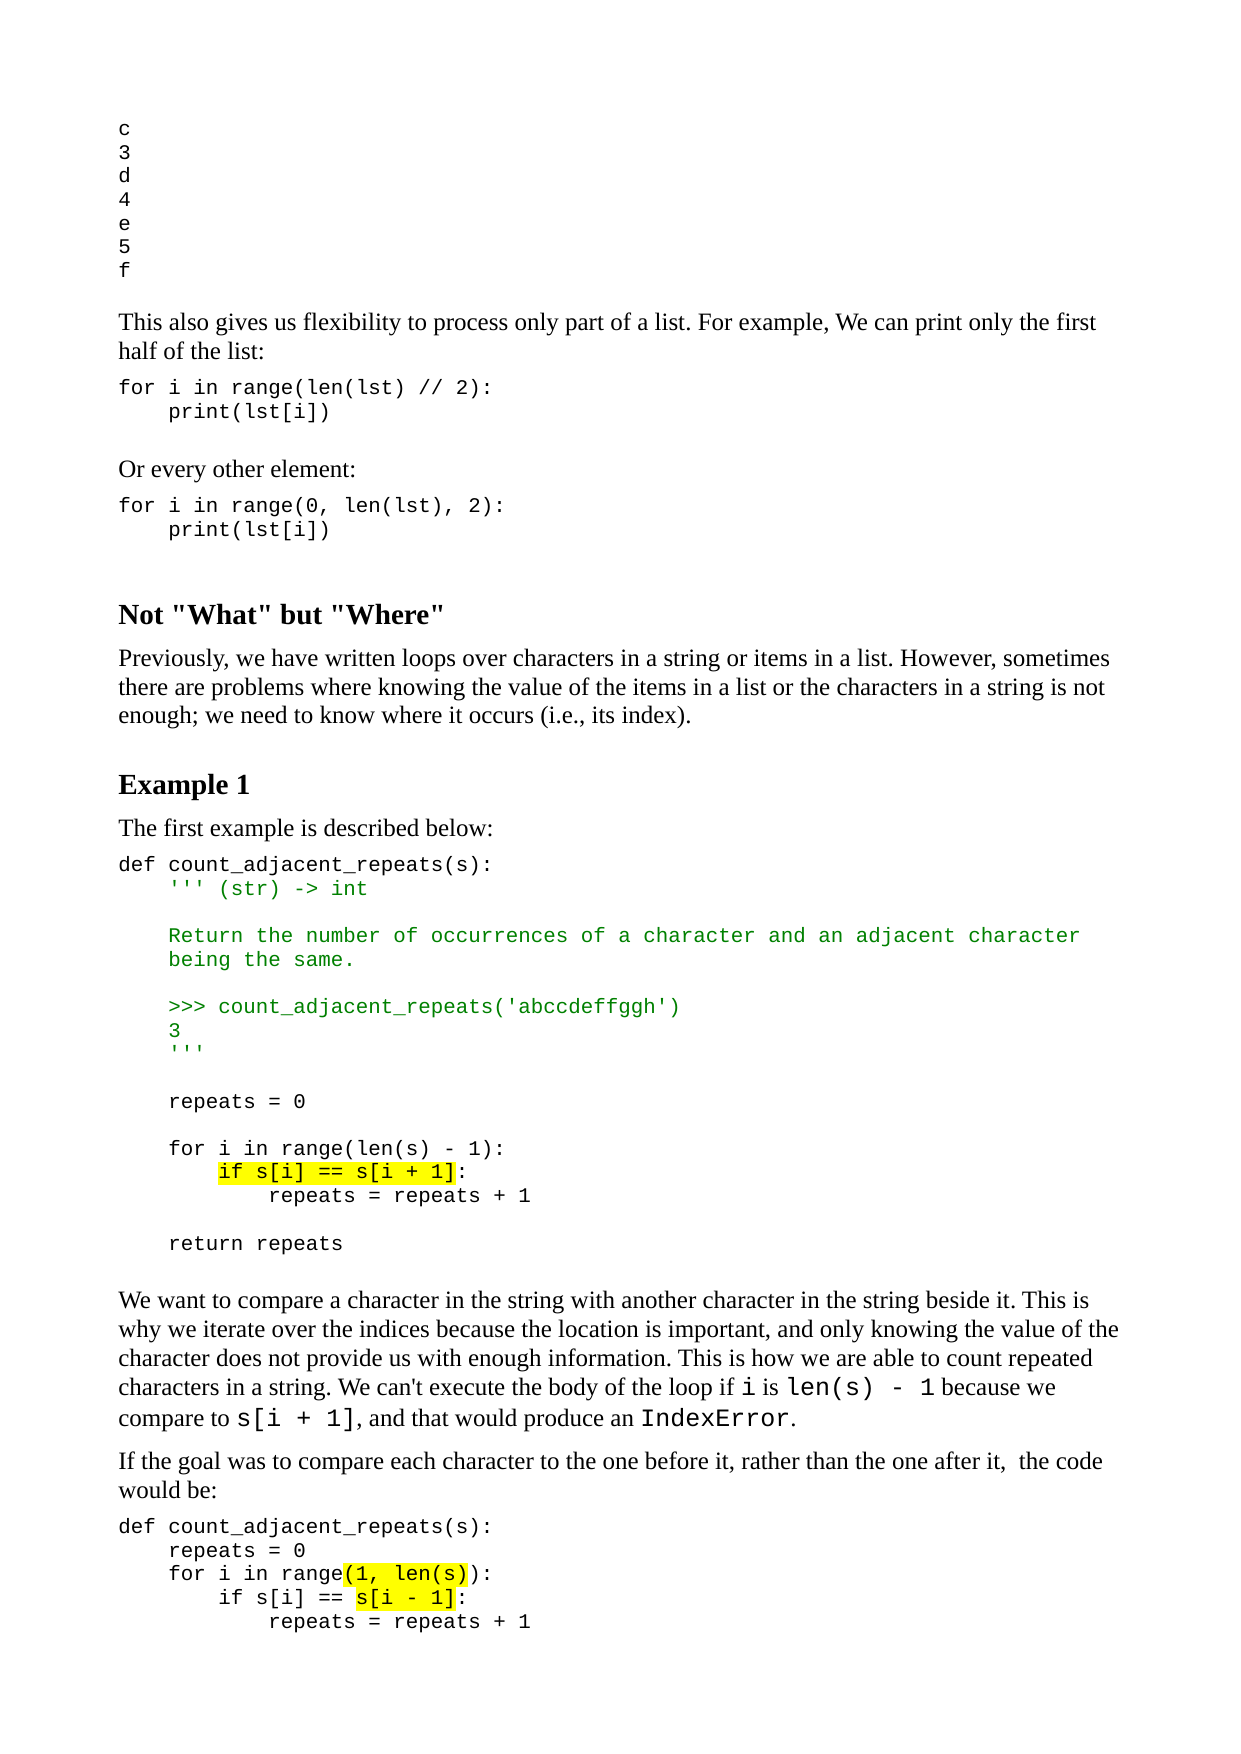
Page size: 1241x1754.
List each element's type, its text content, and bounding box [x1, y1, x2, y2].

text for i in range(len(s) - 1): [118, 1138, 1122, 1162]
text ''' (str) -> int [118, 878, 1122, 901]
text 3 [118, 142, 1122, 165]
text if s[i] == s[i + 1]: [118, 1162, 1122, 1185]
text The first example is described below: [118, 813, 1122, 842]
text print(lst[i]) [118, 401, 1122, 424]
text c [118, 118, 1122, 142]
text if s[i] == s[i - 1]: [118, 1587, 1122, 1611]
text 5 [118, 236, 1122, 260]
text repeats = 0 [118, 1540, 1122, 1563]
text Previously, we have written loops over characters in a string or items in a list. However, sometimes there are problems where knowing the value of the items in a list or the characters in a string is not enough; we need to know where it occurs (i.e., its index). [118, 643, 1122, 729]
subtitle Example 1 [118, 767, 1122, 800]
text f [118, 260, 1122, 284]
text def count_adjacent_repeats(s): [118, 1516, 1122, 1540]
text If the goal was to compare each character to the one before it, rather than the one after it, the code would be: [118, 1446, 1122, 1503]
text repeats = 0 [118, 1091, 1122, 1114]
text >>> count_adjacent_repeats('abccdeffggh') [118, 996, 1122, 1020]
text e [118, 213, 1122, 236]
text print(lst[i]) [118, 519, 1122, 543]
text being the same. [118, 949, 1122, 972]
text This also gives us flexibility to process only part of a list. For example, We can print only the first half of the list: [118, 307, 1122, 365]
text for i in range(len(lst) // 2): [118, 377, 1122, 401]
text for i in range(1, len(s)): [118, 1563, 1122, 1587]
text repeats = repeats + 1 [118, 1611, 1122, 1634]
text d [118, 165, 1122, 189]
text 4 [118, 189, 1122, 213]
text ''' [118, 1043, 1122, 1067]
text Or every other element: [118, 454, 1122, 483]
text Return the number of occurrences of a character and an adjacent character [118, 925, 1122, 949]
text 3 [118, 1020, 1122, 1043]
text We want to compare a character in the string with another character in the string beside it. This is why we iterate over the indices because the location is important, and only knowing the value of the character does not provide us with enough information. This is how we are able to count repeated characters in a string. We can't execute the body of the loop if i is len(s) - 1 because we compare to s[i + 1], and that would produce an IndexError. [118, 1286, 1122, 1433]
text def count_adjacent_repeats(s): [118, 854, 1122, 878]
text return repeats [118, 1232, 1122, 1256]
subtitle Not "What" but "Where" [118, 597, 1122, 631]
text for i in range(0, len(lst), 2): [118, 495, 1122, 519]
text repeats = repeats + 1 [118, 1185, 1122, 1209]
